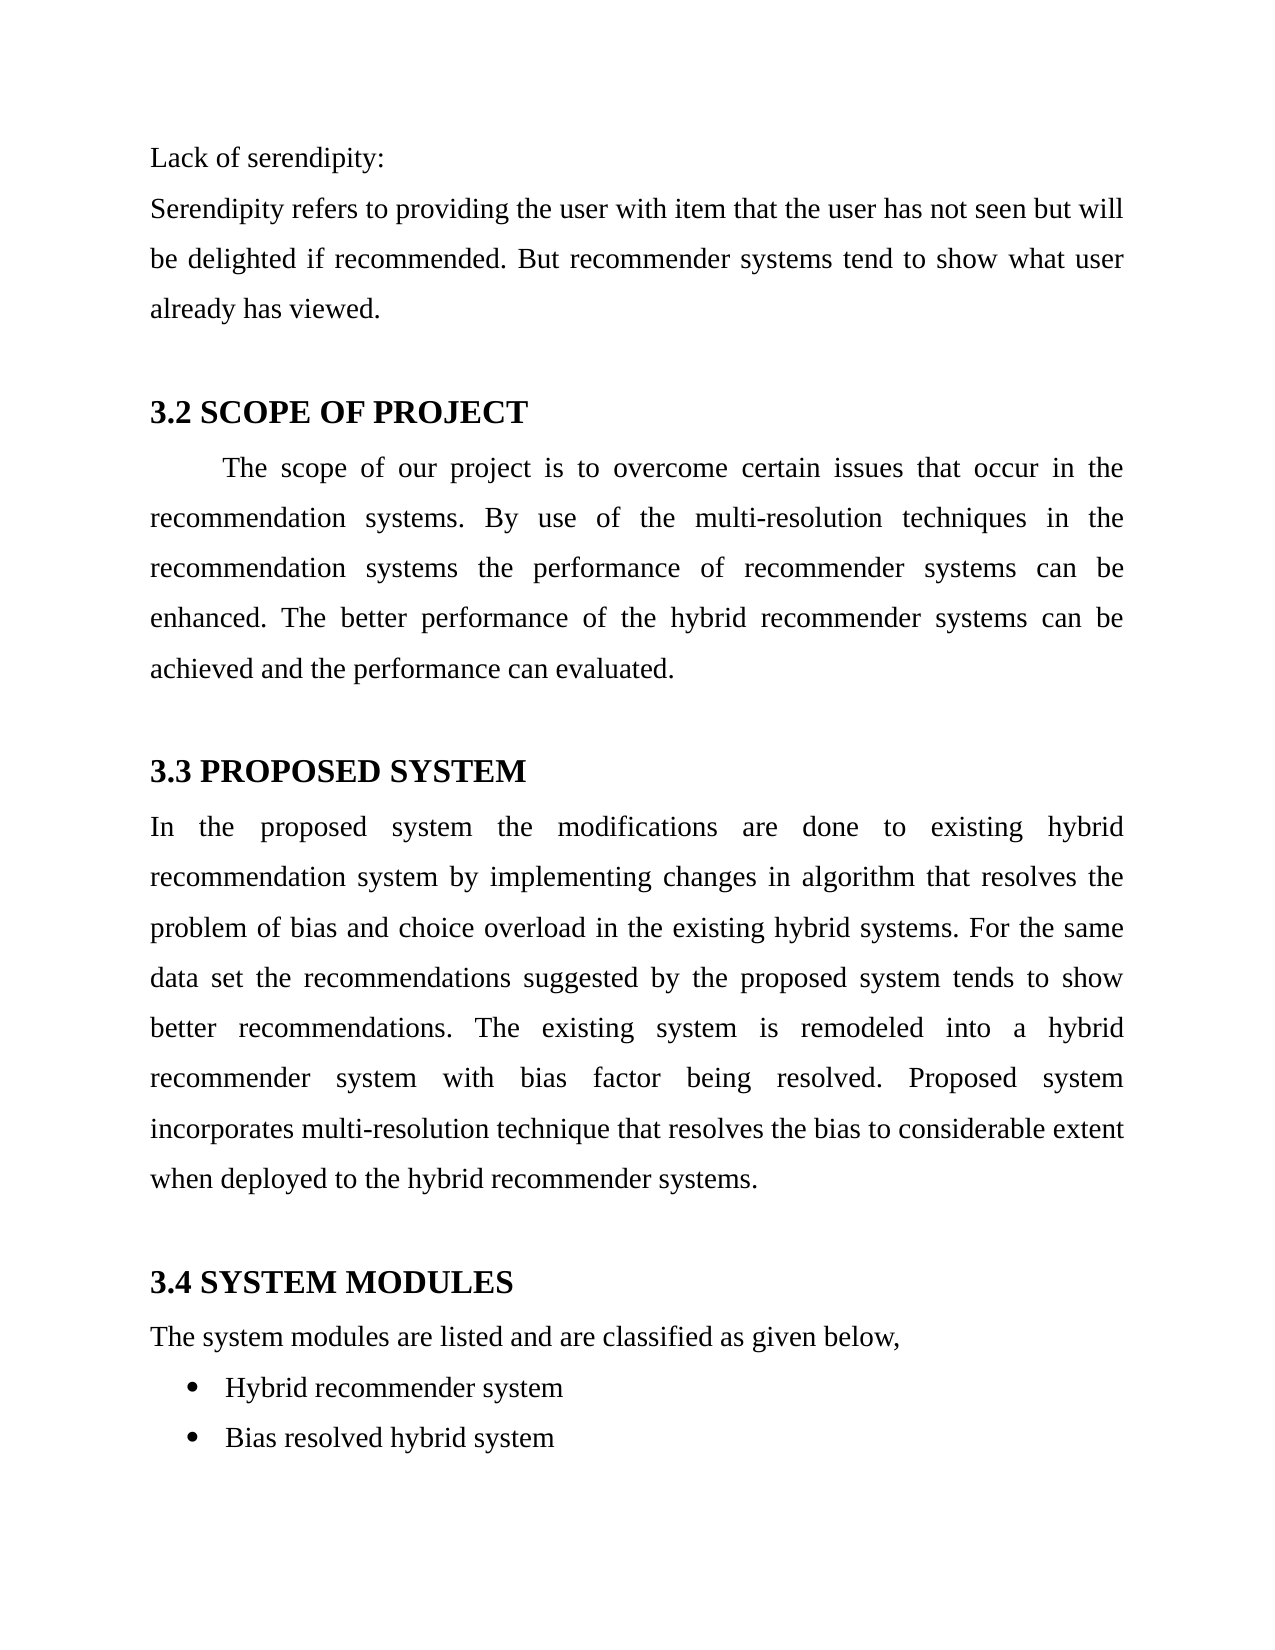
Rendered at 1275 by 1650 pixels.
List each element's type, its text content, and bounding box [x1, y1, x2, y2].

list In the proposed system the modifications are done to existing hybrid recommendation system by implementing changes in algorithm that resolves the problem of bias and choice overload in the existing hybrid systems. For the same data set the recommendations suggested by the proposed system tends to show better recommendations. The existing system is remodeled into a hybrid recommender system with bias factor being resolved. Proposed system incorporates multi-resolution technique that resolves the bias to considerable extent when deployed to the hybrid recommender systems. [150, 809, 1125, 1195]
list 3.2 SCOPE OF PROJECT [150, 392, 1125, 431]
list The system modules are listed and are classified as given below, [150, 1319, 1125, 1353]
list Serendipity refers to providing the user with item that the user has not seen but will be delighted if recommended. But recommender systems tend to show what user already has viewed. [150, 191, 1125, 325]
list Lack of serendipity: [150, 141, 1125, 174]
list Bias resolved hybrid system [187, 1420, 1125, 1454]
list The scope of our project is to overcome certain issues that occur in the recommendation systems. By use of the multi-resolution techniques in the recommendation systems the performance of recommender systems can be enhanced. The better performance of the hybrid recommender systems can be achieved and the performance can evaluated. [150, 450, 1125, 684]
list 3.3 PROPOSED SYSTEM [150, 752, 1125, 790]
list 3.4 SYSTEM MODULES [150, 1262, 1125, 1300]
list Hybrid recommender system [187, 1370, 1125, 1403]
